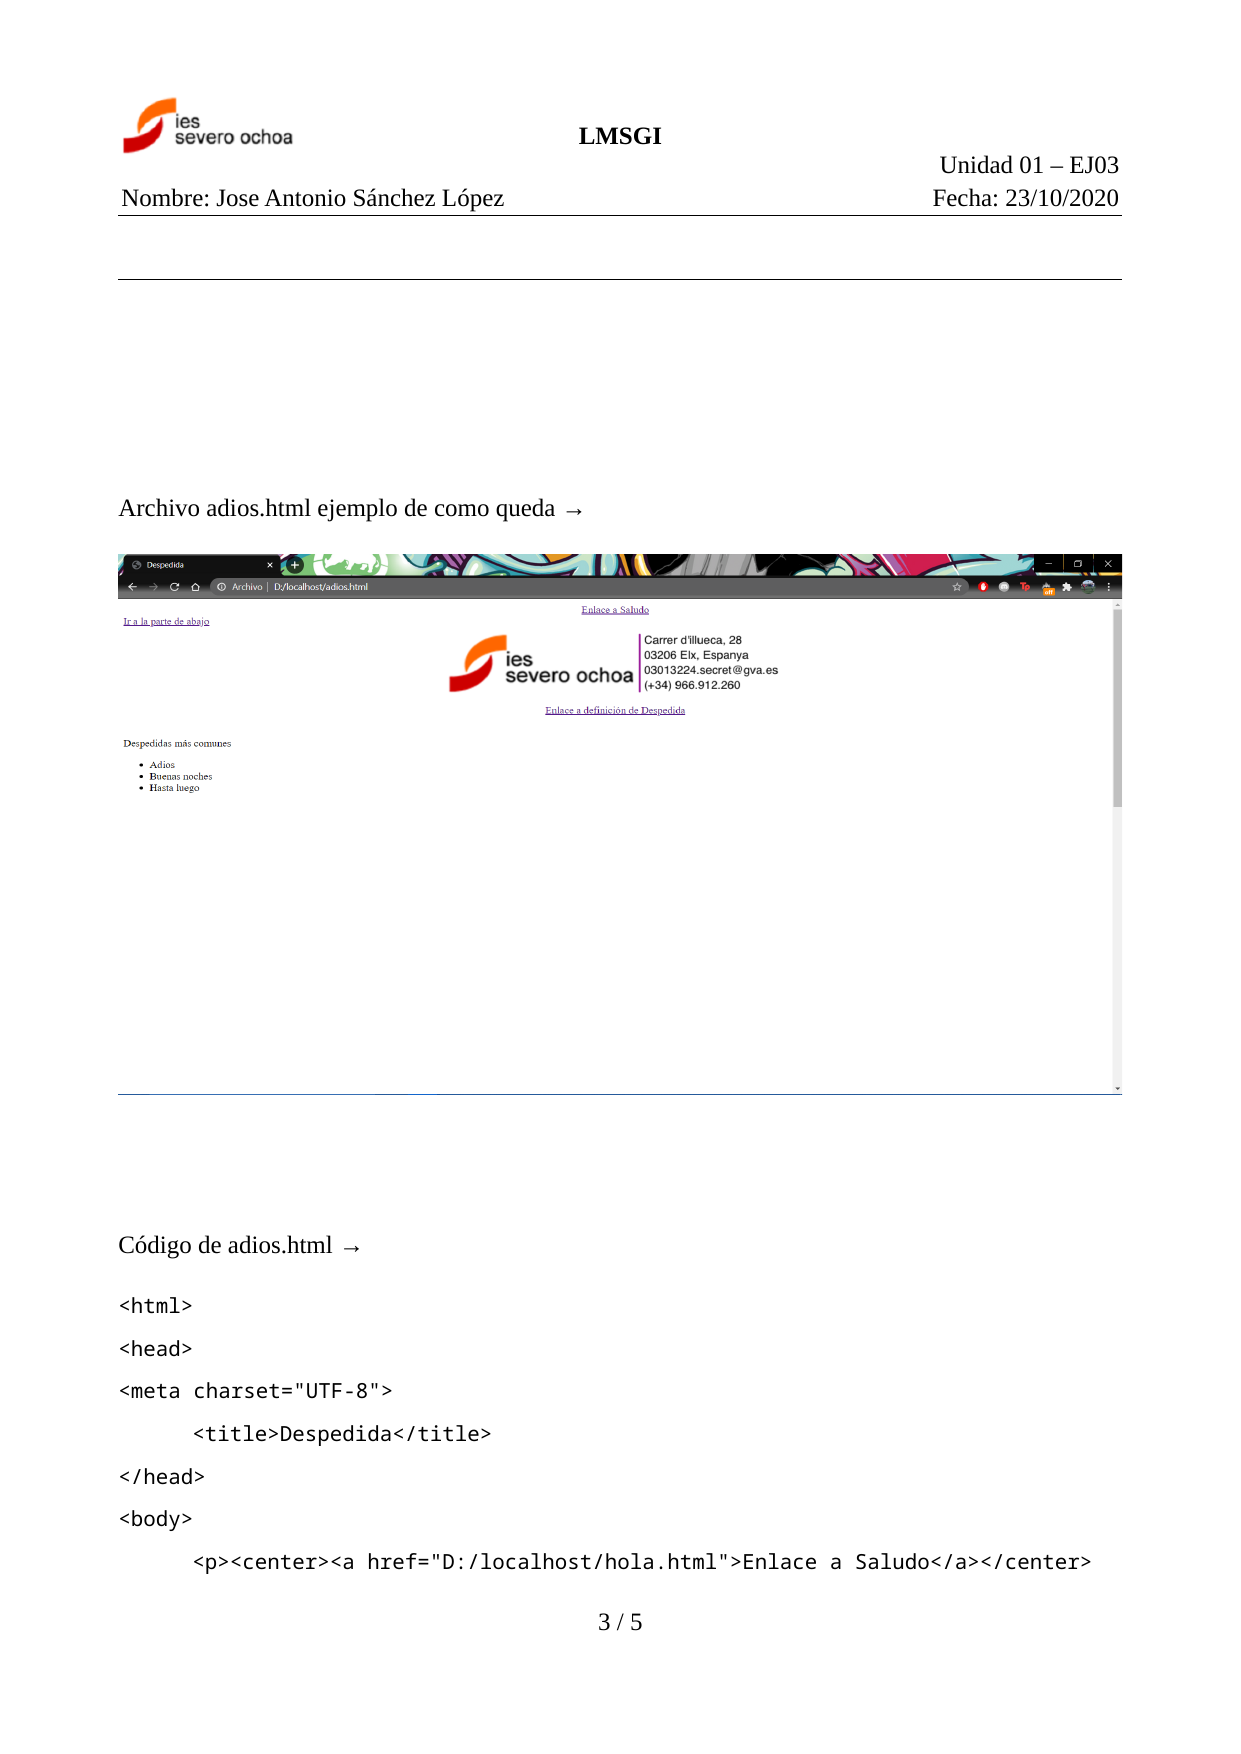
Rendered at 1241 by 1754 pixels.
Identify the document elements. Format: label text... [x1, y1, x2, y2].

text <head> [118, 1334, 1122, 1362]
text <meta charset="UTF-8"> [118, 1377, 1122, 1405]
picture [118, 95, 295, 155]
text </head> [118, 1462, 1122, 1490]
text Código de adios.html → [118, 1231, 1122, 1259]
text <body> [118, 1504, 1122, 1533]
text <title>Despedida</title> [118, 1419, 1122, 1448]
text <p><center><a href="D:/localhost/hola.html">Enlace a Saludo</a></center> [118, 1547, 1122, 1575]
text <html> [118, 1291, 1122, 1320]
picture [118, 554, 1123, 1095]
text Archivo adios.html ejemplo de como queda → [118, 493, 1122, 522]
